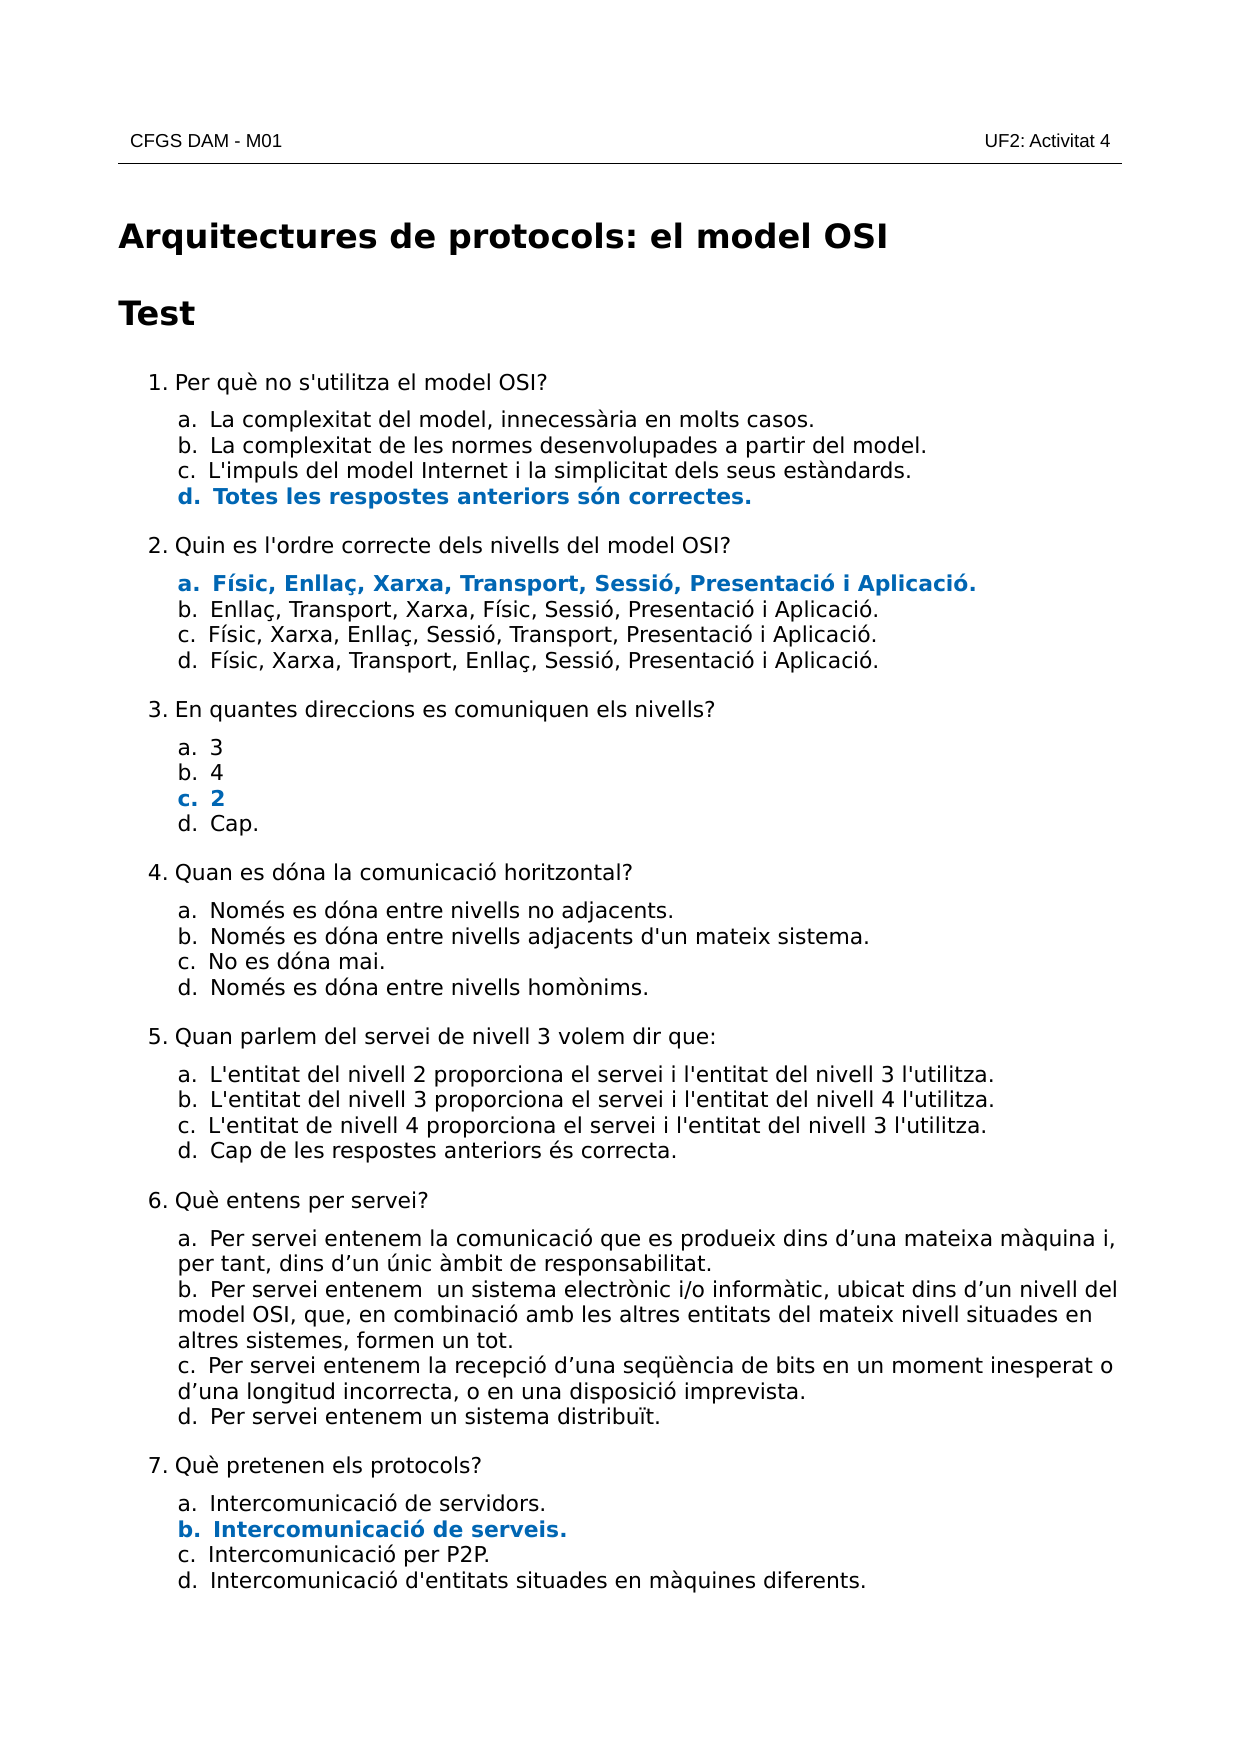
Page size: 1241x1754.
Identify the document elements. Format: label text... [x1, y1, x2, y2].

list L'entitat del nivell 3 proporciona el servei i l'entitat del nivell 4 l'utilitza. [177, 1088, 1122, 1113]
list Per servei entenem un sistema distribuït. [177, 1404, 1122, 1430]
list 3 [177, 735, 1122, 760]
list En quantes direccions es comuniquen els nivells? [148, 697, 1122, 722]
subtitle Arquitectures de protocols: el model OSI [118, 218, 1122, 257]
list Per què no s'utilitza el model OSI? [148, 369, 1122, 395]
list Intercomunicació per P2P. [177, 1542, 1122, 1568]
list Què entens per servei? [148, 1188, 1122, 1213]
list Totes les respostes anteriors són correctes. [177, 484, 1122, 509]
list Només es dóna entre nivells adjacents d'un mateix sistema. [177, 924, 1122, 949]
list Enllaç, Transport, Xarxa, Físic, Sessió, Presentació i Aplicació. [177, 597, 1122, 622]
list Quan parlem del servei de nivell 3 volem dir que: [148, 1024, 1122, 1050]
list No es dóna mai. [177, 949, 1122, 975]
list L'entitat de nivell 4 proporciona el servei i l'entitat del nivell 3 l'utilitza. [177, 1113, 1122, 1139]
list 4 [177, 760, 1122, 786]
list 2 [177, 786, 1122, 811]
list L'impuls del model Internet i la simplicitat dels seus estàndards. [177, 458, 1122, 484]
list La complexitat del model, innecessària en molts casos. [177, 407, 1122, 433]
list L'entitat del nivell 2 proporciona el servei i l'entitat del nivell 3 l'utilitza. [177, 1062, 1122, 1088]
list Només es dóna entre nivells homònims. [177, 975, 1122, 1001]
list Què pretenen els protocols? [148, 1453, 1122, 1479]
list Físic, Xarxa, Enllaç, Sessió, Transport, Presentació i Aplicació. [177, 622, 1122, 648]
list Intercomunicació de servidors. [177, 1491, 1122, 1517]
list Cap de les respostes anteriors és correcta. [177, 1139, 1122, 1164]
list Només es dóna entre nivells no adjacents. [177, 898, 1122, 924]
list La complexitat de les normes desenvolupades a partir del model. [177, 433, 1122, 458]
list Per servei entenem la recepció d’una seqüència de bits en un moment inesperat o d’una longitud incorrecta, o en una disposició imprevista. [177, 1353, 1122, 1404]
list Per servei entenem un sistema electrònic i/o informàtic, ubicat dins d’un nivell del model OSI, que, en combinació amb les altres entitats del mateix nivell situades en altres sistemes, formen un tot. [177, 1277, 1122, 1353]
subtitle Test [118, 294, 1122, 333]
list Per servei entenem la comunicació que es produeix dins d’una mateixa màquina i, per tant, dins d’un únic àmbit de responsabilitat. [177, 1226, 1122, 1277]
list Intercomunicació d'entitats situades en màquines diferents. [177, 1568, 1122, 1593]
list Quin es l'ordre correcte dels nivells del model OSI? [148, 533, 1122, 559]
list Cap. [177, 811, 1122, 837]
list Quan es dóna la comunicació horitzontal? [148, 861, 1122, 886]
list Físic, Xarxa, Transport, Enllaç, Sessió, Presentació i Aplicació. [177, 648, 1122, 673]
list Intercomunicació de serveis. [177, 1517, 1122, 1542]
list Físic, Enllaç, Xarxa, Transport, Sessió, Presentació i Aplicació. [177, 571, 1122, 597]
